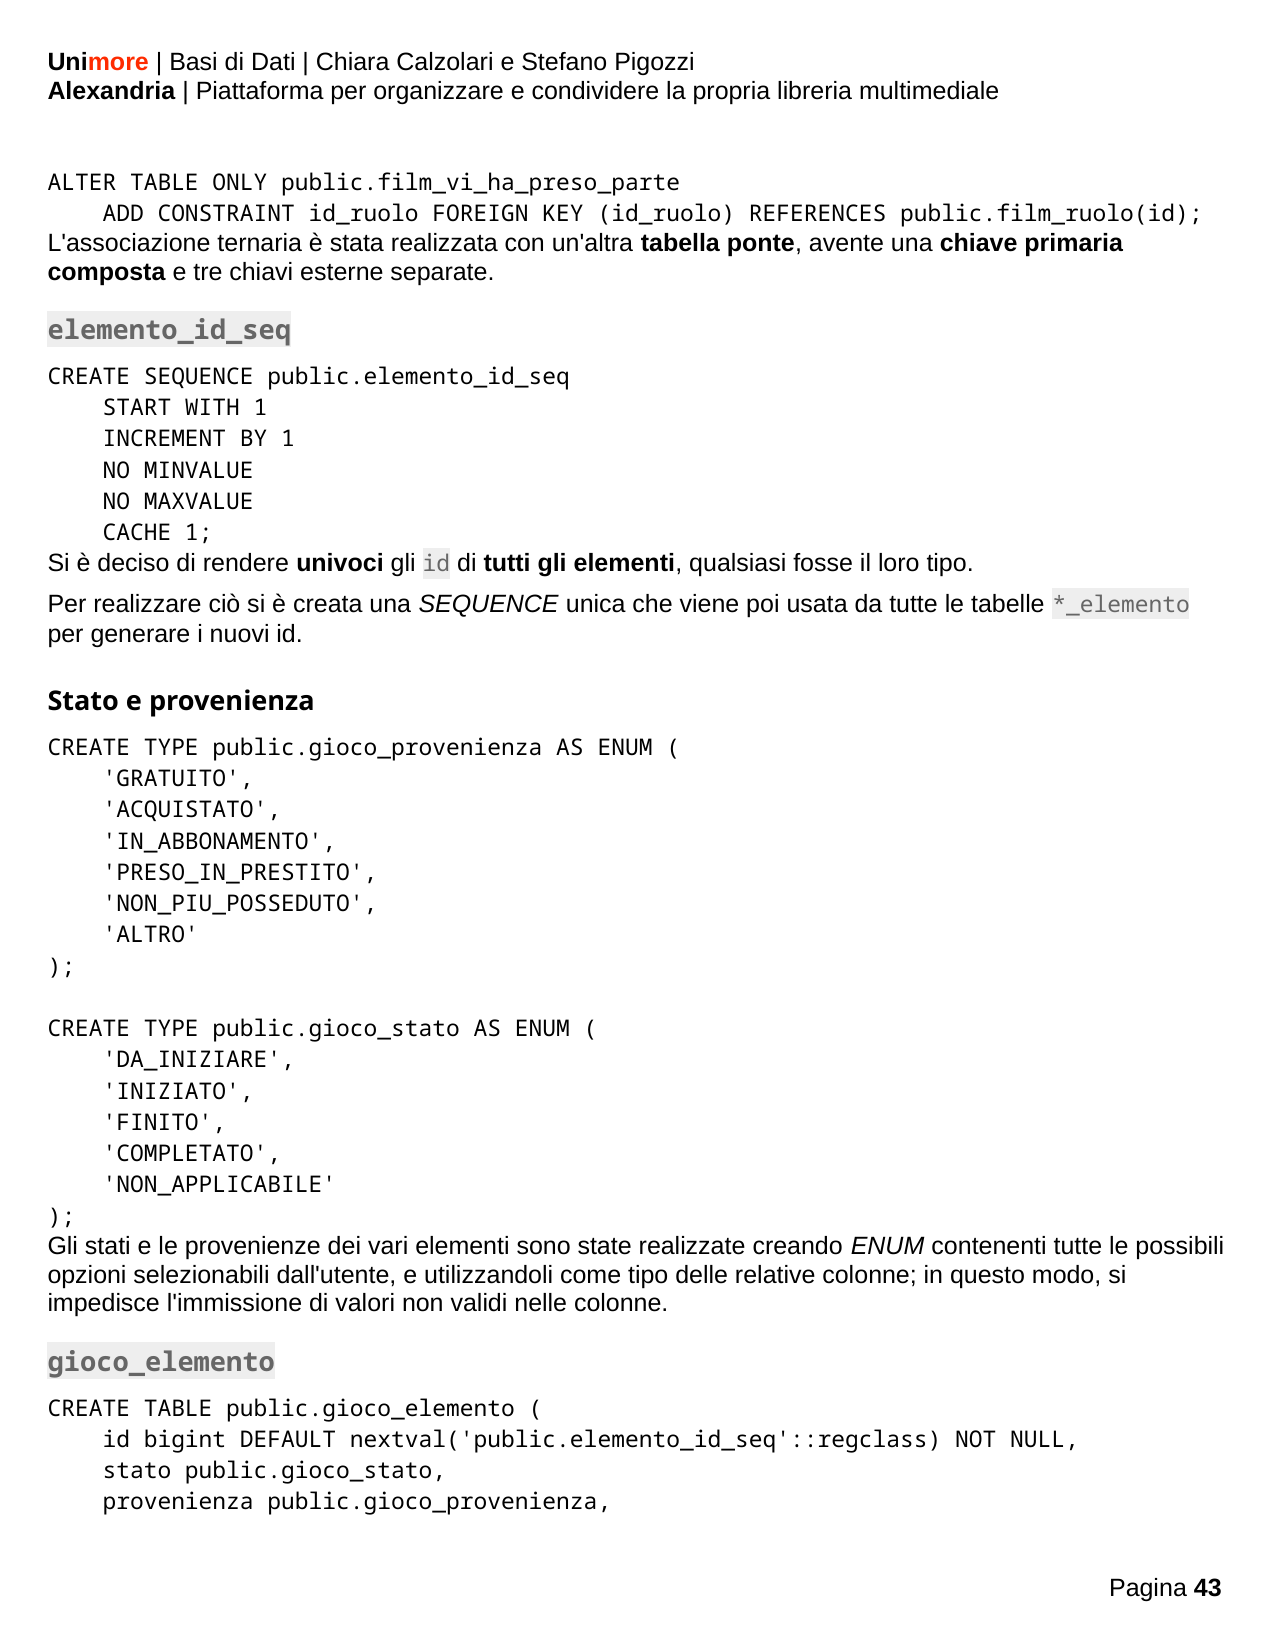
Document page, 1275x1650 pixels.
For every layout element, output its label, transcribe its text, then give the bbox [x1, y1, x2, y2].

text 'ALTRO' [47, 918, 1228, 950]
text stato public.gioco_stato, [47, 1454, 1228, 1485]
text 'PRESO_IN_PRESTITO', [47, 856, 1228, 887]
text Gli stati e le provenienze dei vari elementi sono state realizzate creando ENUM contenenti tutte le possibili opzioni selezionabili dall'utente, e utilizzandoli come tipo delle relative colonne; in questo modo, si impedisce l'immissione di valori non validi nelle colonne. [47, 1231, 1228, 1317]
text ALTER TABLE ONLY public.film_vi_ha_preso_parte [47, 166, 1228, 197]
text CREATE SEQUENCE public.elemento_id_seq [47, 360, 1228, 391]
text provenienza public.gioco_provenienza, [47, 1485, 1228, 1517]
text 'NON_PIU_POSSEDUTO', [47, 887, 1228, 918]
text 'NON_APPLICABILE' [47, 1168, 1228, 1200]
text CREATE TYPE public.gioco_stato AS ENUM ( [47, 1012, 1228, 1043]
text START WITH 1 [47, 391, 1228, 422]
subtitle Stato e provenienza [47, 682, 1228, 718]
text 'COMPLETATO', [47, 1137, 1228, 1168]
text CREATE TYPE public.gioco_provenienza AS ENUM ( [47, 731, 1228, 762]
text NO MINVALUE [47, 454, 1228, 485]
text ADD CONSTRAINT id_ruolo FOREIGN KEY (id_ruolo) REFERENCES public.film_ruolo(id); [47, 197, 1228, 228]
text 'FINITO', [47, 1106, 1228, 1137]
text L'associazione ternaria è stata realizzata con un'altra tabella ponte, avente una chiave primaria composta e tre chiavi esterne separate. [47, 228, 1228, 286]
text INCREMENT BY 1 [47, 422, 1228, 454]
text 'GRATUITO', [47, 762, 1228, 793]
text Per realizzare ciò si è creata una SEQUENCE unica che viene poi usata da tutte le tabelle *_elemento per generare i nuovi id. [47, 588, 1228, 648]
text CACHE 1; [47, 516, 1228, 547]
text 'INIZIATO', [47, 1075, 1228, 1106]
text NO MAXVALUE [47, 485, 1228, 516]
text 'IN_ABBONAMENTO', [47, 825, 1228, 856]
text CREATE TABLE public.gioco_elemento ( [47, 1392, 1228, 1423]
text ); [47, 1200, 1228, 1231]
subtitle elemento_id_seq [47, 311, 1228, 347]
text 'DA_INIZIARE', [47, 1043, 1228, 1075]
text 'ACQUISTATO', [47, 793, 1228, 825]
text Si è deciso di rendere univoci gli id di tutti gli elementi, qualsiasi fosse il loro tipo. [47, 547, 1228, 579]
text ); [47, 950, 1228, 981]
text id bigint DEFAULT nextval('public.elemento_id_seq'::regclass) NOT NULL, [47, 1423, 1228, 1454]
subtitle gioco_elemento [47, 1342, 1228, 1379]
